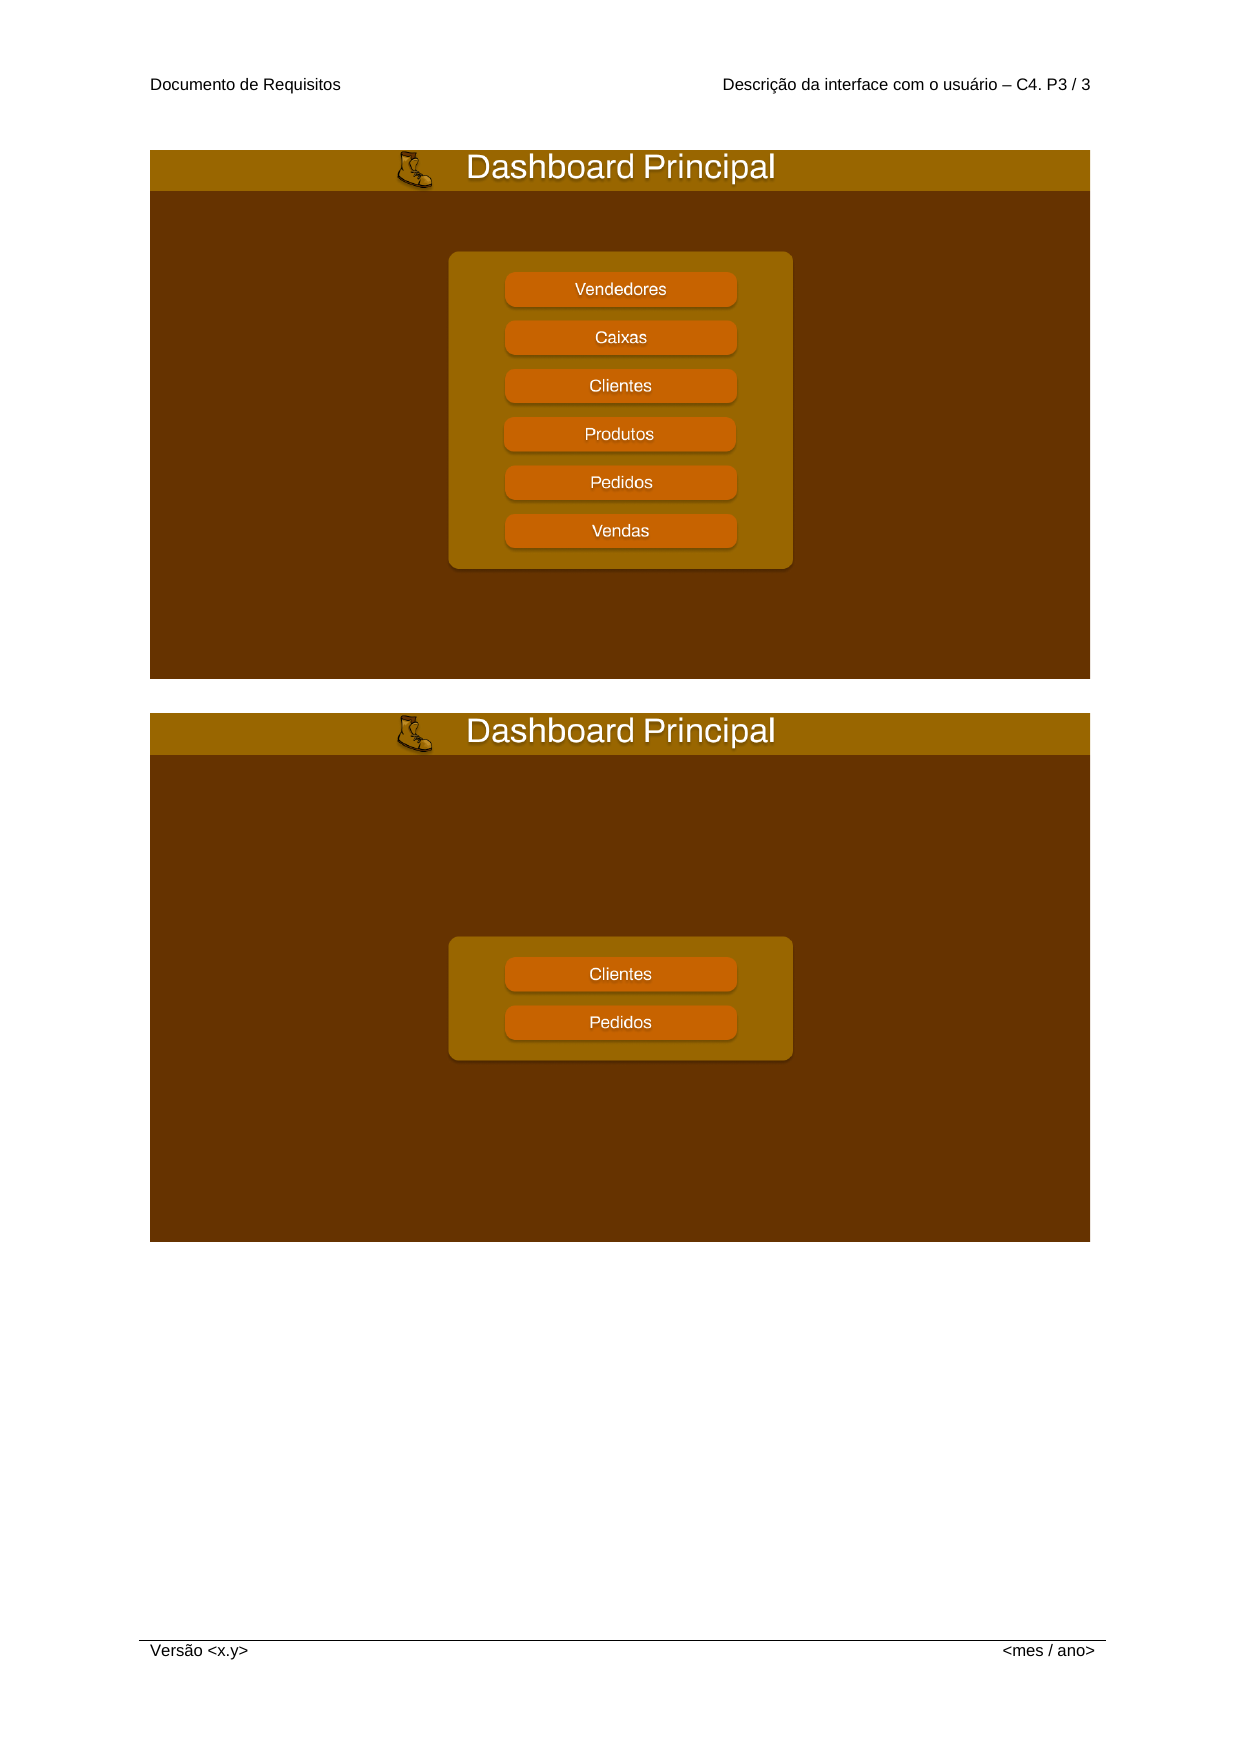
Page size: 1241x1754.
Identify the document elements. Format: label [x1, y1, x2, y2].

picture [150, 713, 1091, 1242]
picture [150, 150, 1091, 679]
